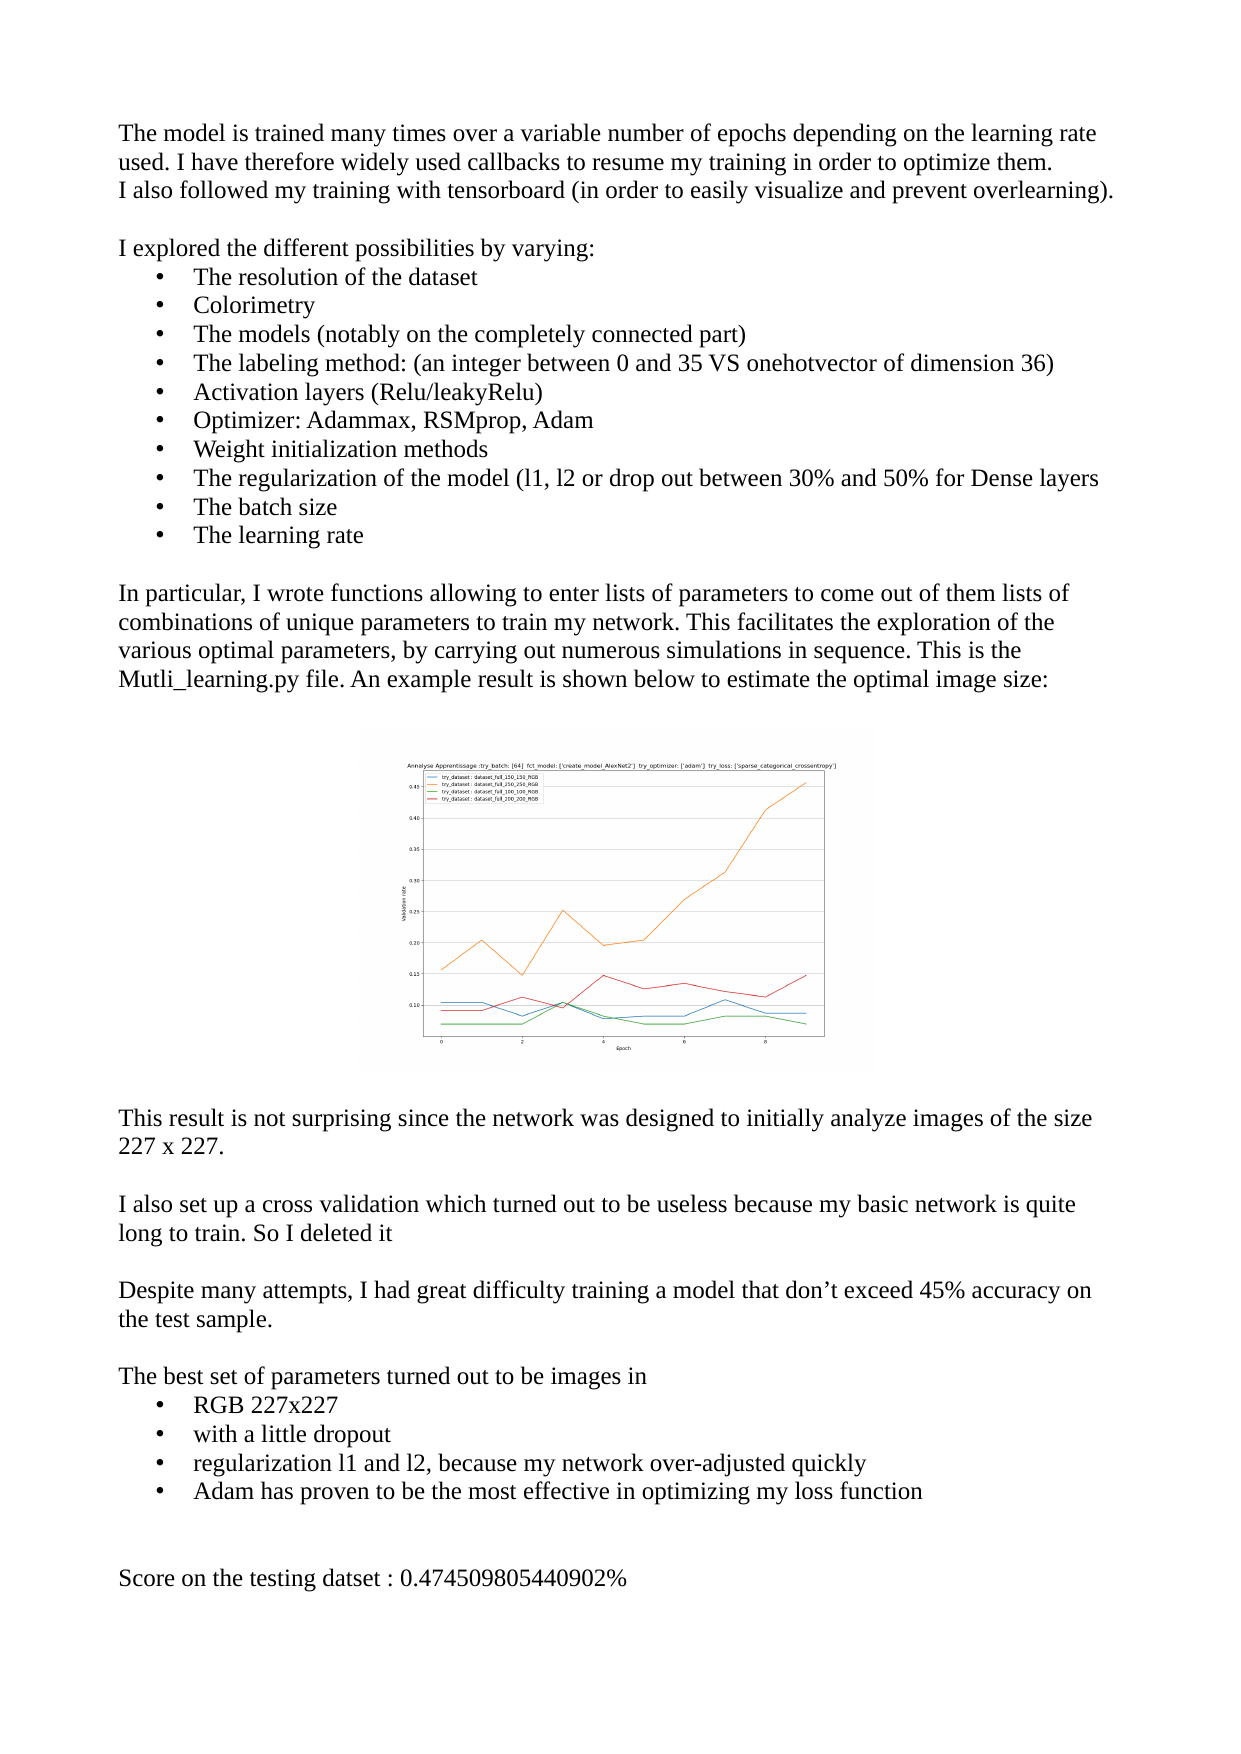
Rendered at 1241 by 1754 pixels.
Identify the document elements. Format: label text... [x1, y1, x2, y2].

list Activation layers (Relu/leakyRelu) [156, 377, 1122, 406]
list The models (notably on the completely connected part) [156, 319, 1122, 348]
list Optimizer: Adammax, RSMprop, Adam [156, 406, 1122, 434]
list The batch size [156, 492, 1122, 521]
list Adam has proven to be the most effective in optimizing my loss function [156, 1476, 1122, 1505]
text I also set up a cross validation which turned out to be useless because my basic network is quite long to train. So I deleted it [118, 1189, 1122, 1246]
list The resolution of the dataset [156, 262, 1122, 291]
list The labeling method: (an integer between 0 and 35 VS onehotvector of dimension 36) [156, 348, 1122, 377]
text Despite many attempts, I had great difficulty training a model that don’t exceed 45% accuracy on the test sample. [118, 1275, 1122, 1333]
list RGB 227x227 [156, 1390, 1122, 1419]
list Weight initialization methods [156, 434, 1122, 463]
text In particular, I wrote functions allowing to enter lists of parameters to come out of them lists of combinations of unique parameters to train my network. This facilitates the exploration of the various optimal parameters, by carrying out numerous simulations in sequence. This is the Mutli_learning.py file. An example result is shown below to estimate the optimal image size: [118, 578, 1122, 693]
list regularization l1 and l2, because my network over-adjusted quickly [156, 1448, 1122, 1476]
list The regularization of the model (l1, l2 or drop out between 30% and 50% for Dense layers [156, 463, 1122, 492]
list The learning rate [156, 521, 1122, 549]
text The best set of parameters turned out to be images in [118, 1361, 1122, 1390]
text Score on the testing datset : 0.474509805440902% [118, 1563, 1122, 1591]
picture [358, 729, 876, 1074]
text I also followed my training with tensorboard (in order to easily visualize and prevent overlearning). [118, 176, 1122, 204]
text This result is not surprising since the network was designed to initially analyze images of the size 227 x 227. [118, 1103, 1122, 1160]
text I explored the different possibilities by varying: [118, 233, 1122, 262]
text The model is trained many times over a variable number of epochs depending on the learning rate used. I have therefore widely used callbacks to resume my training in order to optimize them. [118, 118, 1122, 176]
list Colorimetry [156, 291, 1122, 319]
list with a little dropout [156, 1419, 1122, 1448]
